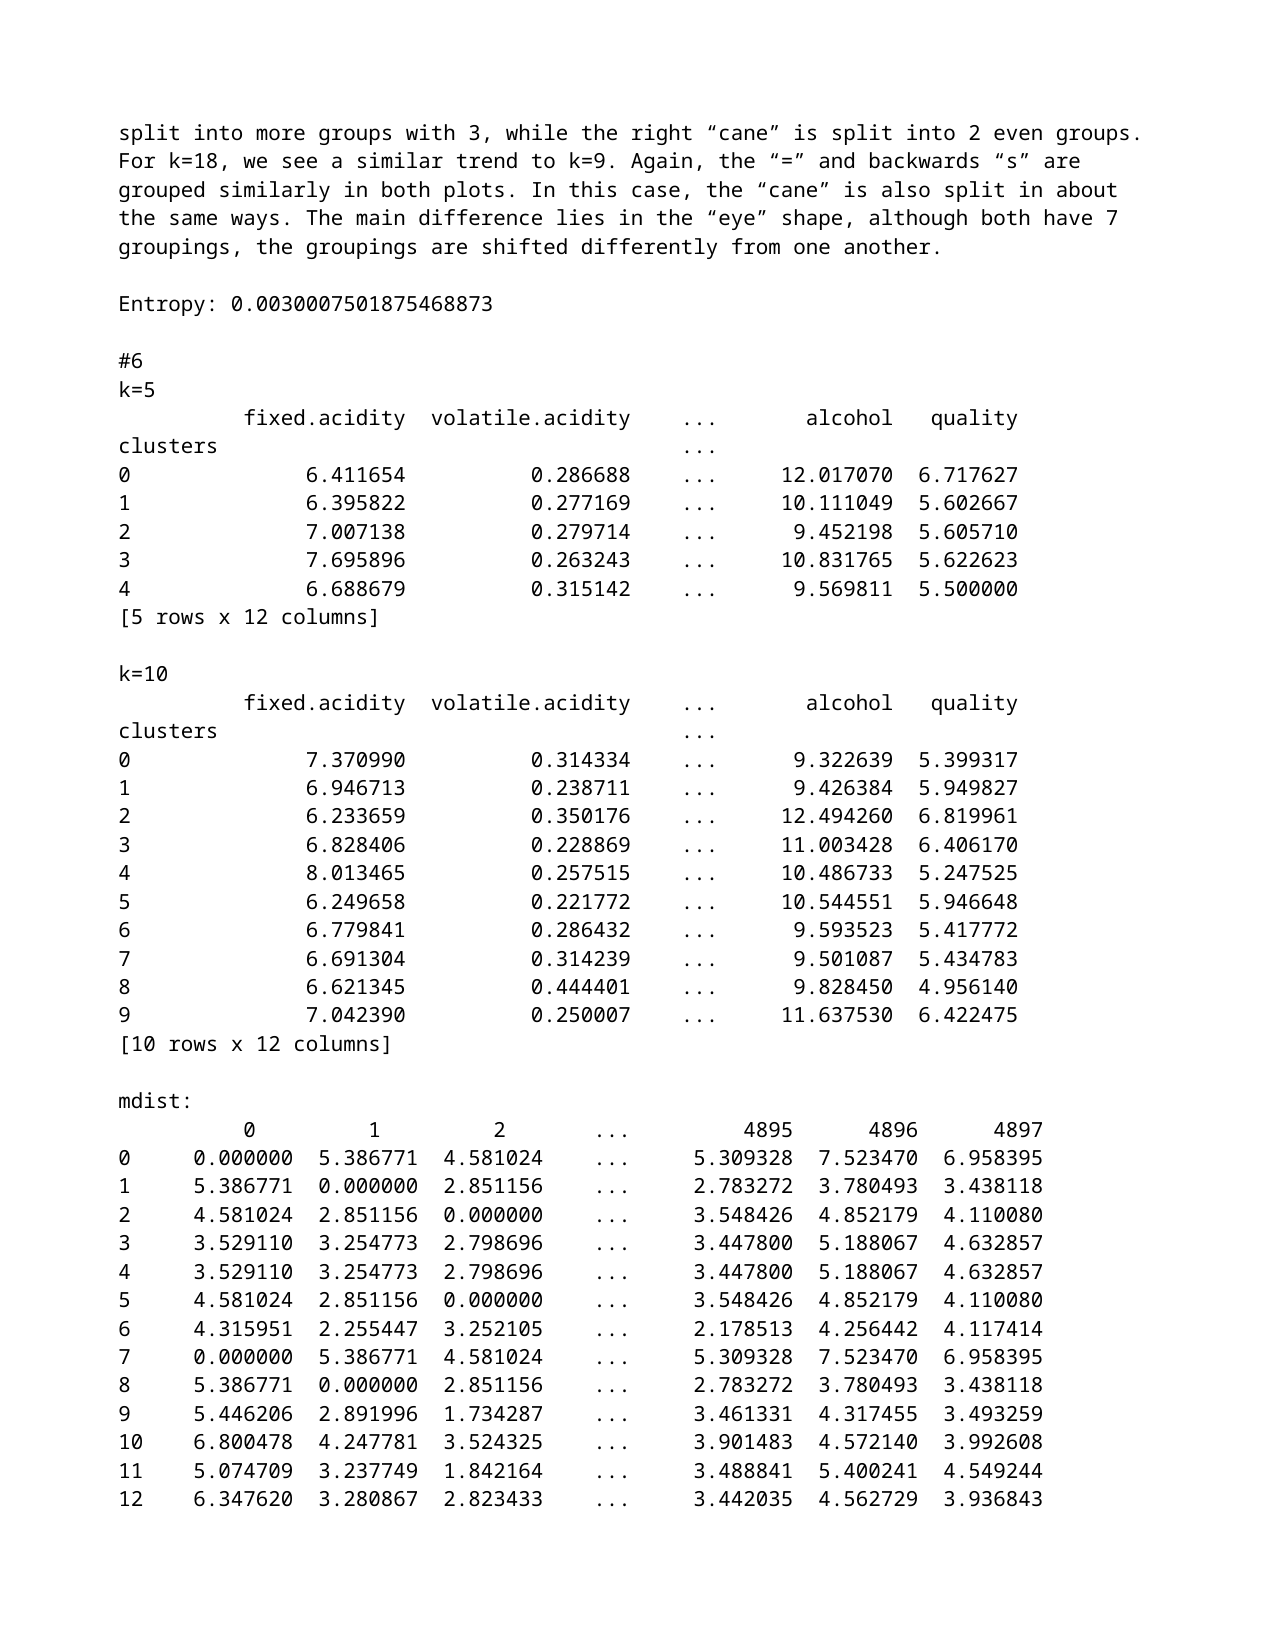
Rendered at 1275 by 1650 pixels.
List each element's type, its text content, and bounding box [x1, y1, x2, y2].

text #6 [118, 346, 1157, 375]
text 0 6.411654 0.286688 ... 12.017070 6.717627 [118, 460, 1157, 488]
text 2 7.007138 0.279714 ... 9.452198 5.605710 [118, 517, 1157, 545]
text 4 8.013465 0.257515 ... 10.486733 5.247525 [118, 858, 1157, 887]
text 4 3.529110 3.254773 2.798696 ... 3.447800 5.188067 4.632857 [118, 1257, 1157, 1285]
text 1 5.386771 0.000000 2.851156 ... 2.783272 3.780493 3.438118 [118, 1172, 1157, 1200]
text 5 6.249658 0.221772 ... 10.544551 5.946648 [118, 887, 1157, 915]
text fixed.acidity volatile.acidity ... alcohol quality [118, 403, 1157, 432]
text 8 6.621345 0.444401 ... 9.828450 4.956140 [118, 972, 1157, 1001]
text 3 7.695896 0.263243 ... 10.831765 5.622623 [118, 545, 1157, 574]
text 8 5.386771 0.000000 2.851156 ... 2.783272 3.780493 3.438118 [118, 1371, 1157, 1399]
text 10 6.800478 4.247781 3.524325 ... 3.901483 4.572140 3.992608 [118, 1427, 1157, 1456]
text 6 4.315951 2.255447 3.252105 ... 2.178513 4.256442 4.117414 [118, 1314, 1157, 1342]
text k=5 [118, 375, 1157, 403]
text split into more groups with 3, while the right “cane” is split into 2 even groups. For k=18, we see a similar trend to k=9. Again, the “=” and backwards “s” are grouped similarly in both plots. In this case, the “cane” is also split in about the same ways. The main difference lies in the “eye” shape, although both have 7 groupings, the groupings are shifted differently from one another. [118, 118, 1157, 260]
text mdist: [118, 1086, 1157, 1115]
text 5 4.581024 2.851156 0.000000 ... 3.548426 4.852179 4.110080 [118, 1285, 1157, 1314]
text fixed.acidity volatile.acidity ... alcohol quality [118, 688, 1157, 716]
text 7 6.691304 0.314239 ... 9.501087 5.434783 [118, 944, 1157, 972]
text 6 6.779841 0.286432 ... 9.593523 5.417772 [118, 915, 1157, 944]
text 2 4.581024 2.851156 0.000000 ... 3.548426 4.852179 4.110080 [118, 1200, 1157, 1228]
text [5 rows x 12 columns] [118, 602, 1157, 631]
text 4 6.688679 0.315142 ... 9.569811 5.500000 [118, 574, 1157, 602]
text clusters ... [118, 432, 1157, 460]
text 0 1 2 ... 4895 4896 4897 [118, 1115, 1157, 1143]
text 11 5.074709 3.237749 1.842164 ... 3.488841 5.400241 4.549244 [118, 1456, 1157, 1484]
text 12 6.347620 3.280867 2.823433 ... 3.442035 4.562729 3.936843 [118, 1484, 1157, 1513]
text 3 6.828406 0.228869 ... 11.003428 6.406170 [118, 830, 1157, 858]
text Entropy: 0.0030007501875468873 [118, 289, 1157, 317]
text 0 0.000000 5.386771 4.581024 ... 5.309328 7.523470 6.958395 [118, 1143, 1157, 1172]
text [10 rows x 12 columns] [118, 1029, 1157, 1057]
text 9 5.446206 2.891996 1.734287 ... 3.461331 4.317455 3.493259 [118, 1399, 1157, 1427]
text k=10 [118, 659, 1157, 688]
text 2 6.233659 0.350176 ... 12.494260 6.819961 [118, 802, 1157, 830]
text 0 7.370990 0.314334 ... 9.322639 5.399317 [118, 745, 1157, 773]
text 1 6.395822 0.277169 ... 10.111049 5.602667 [118, 488, 1157, 517]
text 3 3.529110 3.254773 2.798696 ... 3.447800 5.188067 4.632857 [118, 1228, 1157, 1257]
text 9 7.042390 0.250007 ... 11.637530 6.422475 [118, 1001, 1157, 1029]
text 7 0.000000 5.386771 4.581024 ... 5.309328 7.523470 6.958395 [118, 1342, 1157, 1371]
text 1 6.946713 0.238711 ... 9.426384 5.949827 [118, 773, 1157, 802]
text clusters ... [118, 716, 1157, 745]
